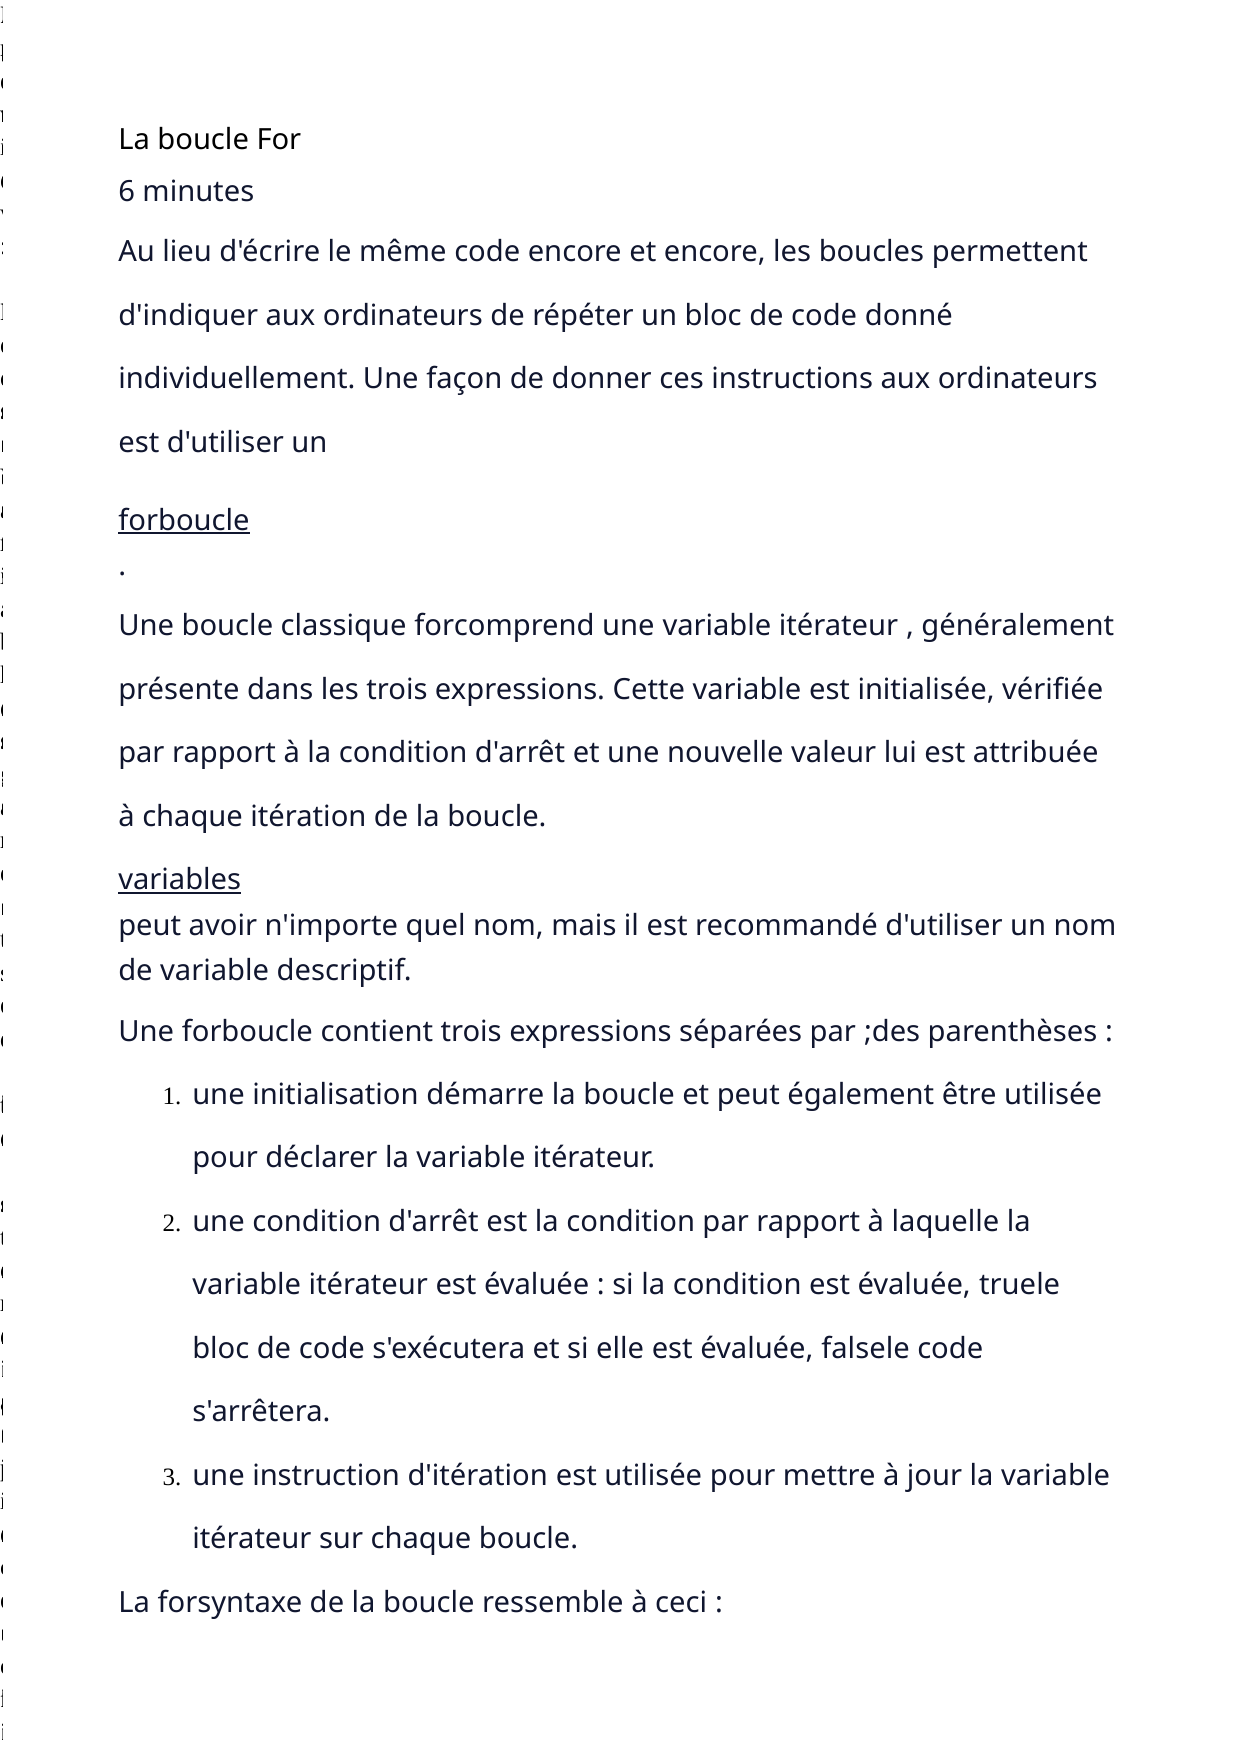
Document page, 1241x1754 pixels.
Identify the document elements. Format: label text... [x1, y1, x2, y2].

text variables [118, 858, 1122, 898]
text . [118, 544, 1122, 584]
text Une forboucle contient trois expressions séparées par ;des parenthèses : [118, 1010, 1122, 1049]
text La forsyntaxe de la boucle ressemble à ceci : [118, 1581, 1122, 1621]
text Au lieu d'écrire le même code encore et encore, les boucles permettent d'indiquer aux ordinateurs de répéter un bloc de code donné individuellement. Une façon de donner ces instructions aux ordinateurs est d'utiliser un [118, 231, 1122, 461]
text forboucle [118, 499, 1122, 538]
list une initialisation démarre la boucle et peut également être utilisée pour déclarer la variable itérateur. [162, 1073, 1122, 1176]
text peut avoir n'importe quel nom, mais il est recommandé d'utiliser un nom de variable descriptif. [118, 904, 1122, 989]
subtitle La boucle For [118, 118, 1122, 158]
text Une boucle classique forcomprend une variable itérateur , généralement présente dans les trois expressions. Cette variable est initialisée, vérifiée par rapport à la condition d'arrêt et une nouvelle valeur lui est attribuée à chaque itération de la boucle. [118, 605, 1122, 835]
text 6 minutes [118, 170, 1122, 210]
list une condition d'arrêt est la condition par rapport à laquelle la variable itérateur est évaluée : si la condition est évaluée, truele bloc de code s'exécutera et si elle est évaluée, falsele code s'arrêtera. [162, 1200, 1122, 1430]
list une instruction d'itération est utilisée pour mettre à jour la variable itérateur sur chaque boucle. [162, 1454, 1122, 1557]
